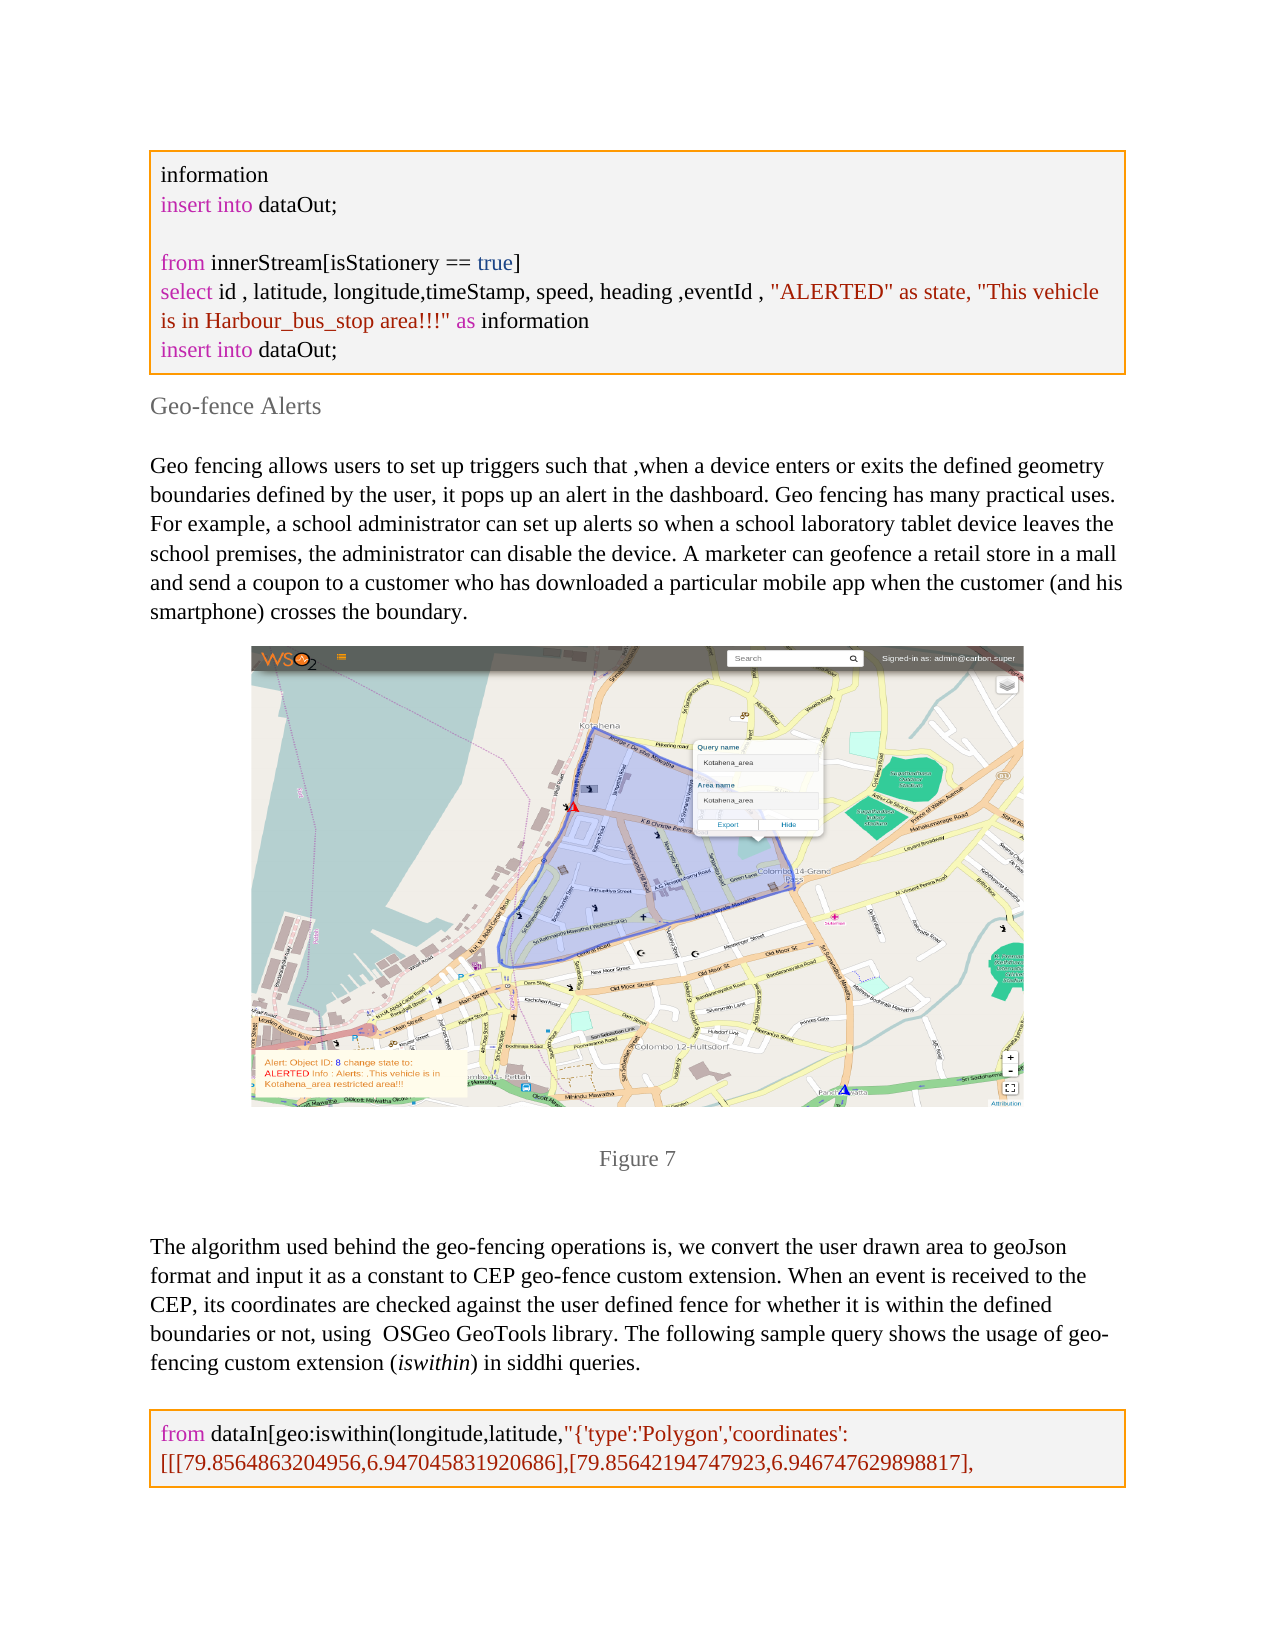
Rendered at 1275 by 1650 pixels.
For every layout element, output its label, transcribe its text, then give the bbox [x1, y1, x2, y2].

table_header information insert into dataOut; from innerStream[isStationery == true] select id , latitude, longitude,timeStamp, speed, heading ,eventId , "ALERTED" as state, "This vehicle is in Harbour_bus_stop area!!!" as information insert into dataOut; [151, 152, 1124, 373]
text Geo fencing allows users to set up triggers such that ,when a device enters or exits the defined geometry boundaries defined by the user, it pops up an alert in the dashboard. Geo fencing has many practical uses. For example, a school administrator can set up alerts so when a school laboratory tablet device leaves the school premises, the administrator can disable the device. A marketer can geofence a retail store in a mall and send a coupon to a customer who has downloaded a particular mobile app when the customer (and his smartphone) crosses the boundary. [150, 453, 1125, 624]
subtitle Geo-fence Alerts [150, 392, 1125, 420]
text The algorithm used behind the geo-fencing operations is, we convert the user drawn area to geoJson format and input it as a constant to CEP geo-fence custom extension. When an event is received to the CEP, its coordinates are checked against the user defined fence for whether it is within the defined boundaries or not, using OSGeo GeoTools library. The following sample query shows the usage of geo-fencing custom extension (iswithin) in siddhi queries. [150, 1234, 1125, 1376]
picture [251, 646, 1024, 1107]
table_header from dataIn[geo:iswithin(longitude,latitude,"{'type':'Polygon','coordinates':[[[79.8564863204956,6.947045831920686],[79.85642194747923,6.946747629898817], [151, 1411, 1124, 1486]
subtitle Figure 7 [150, 1146, 1125, 1172]
